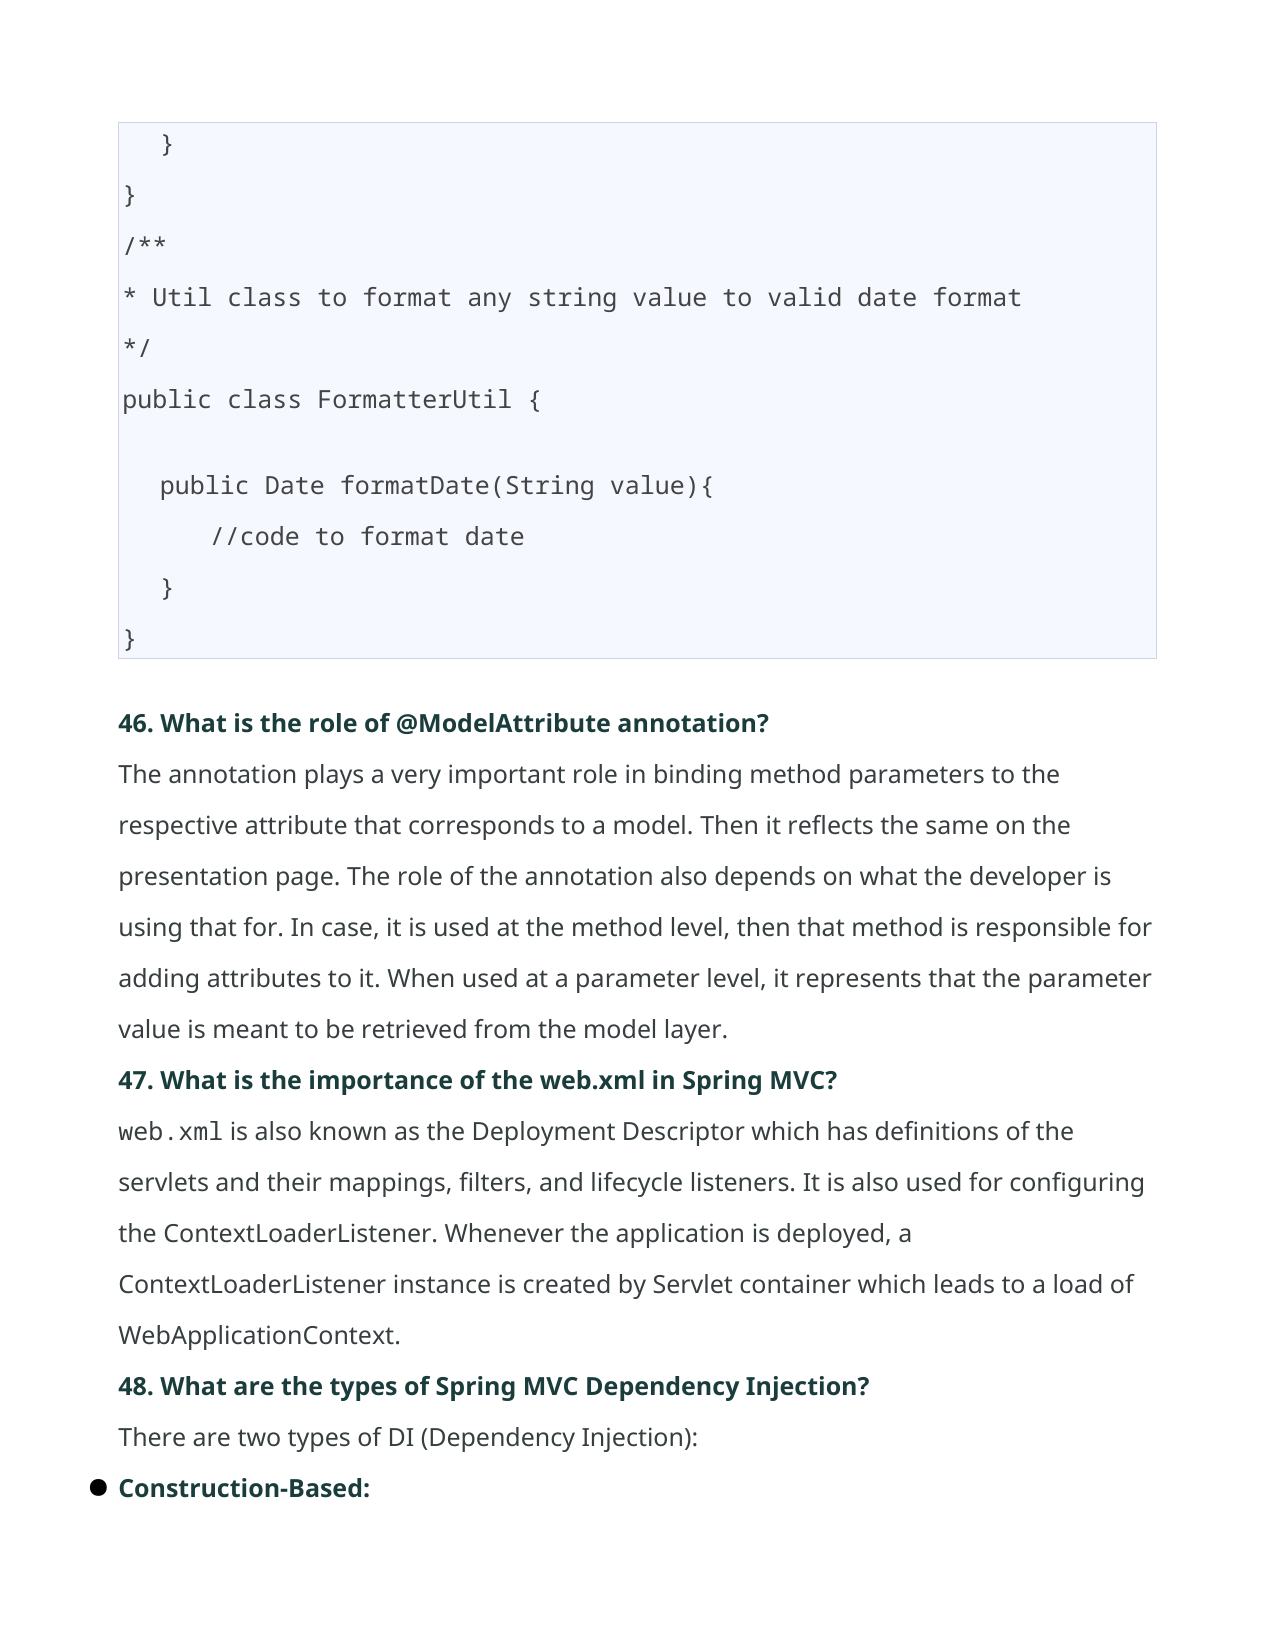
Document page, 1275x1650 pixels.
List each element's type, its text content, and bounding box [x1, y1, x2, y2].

text */ [119, 326, 1156, 364]
list Construction-Based: [118, 1471, 1157, 1505]
text } [119, 123, 1156, 160]
text The annotation plays a very important role in binding method parameters to the respective attribute that corresponds to a model. Then it reflects the same on the presentation page. The role of the annotation also depends on what the developer is using that for. In case, it is used at the method level, then that method is responsible for adding attributes to it. When used at a parameter level, it represents that the parameter value is meant to be retrieved from the model layer. [118, 756, 1157, 1046]
subtitle 47. What is the importance of the web.xml in Spring MVC? [118, 1063, 1157, 1097]
text * Util class to format any string value to valid date format [119, 275, 1156, 313]
subtitle 46. What is the role of @ModelAttribute annotation? [118, 705, 1157, 739]
text public class FormatterUtil { [119, 377, 1156, 415]
text web.xml is also known as the Deployment Descriptor which has definitions of the servlets and their mappings, filters, and lifecycle listeners. It is also used for configuring the ContextLoaderListener. Whenever the application is deployed, a ContextLoaderListener instance is created by Servlet container which leads to a load of WebApplicationContext. [118, 1114, 1157, 1352]
text /** [119, 224, 1156, 262]
text public Date formatDate(String value){ [119, 464, 1156, 502]
text } [119, 566, 1156, 604]
text } [119, 173, 1156, 211]
text } [119, 617, 1156, 658]
text //code to format date [119, 515, 1156, 553]
text There are two types of DI (Dependency Injection): [118, 1420, 1157, 1454]
subtitle 48. What are the types of Spring MVC Dependency Injection? [118, 1369, 1157, 1403]
